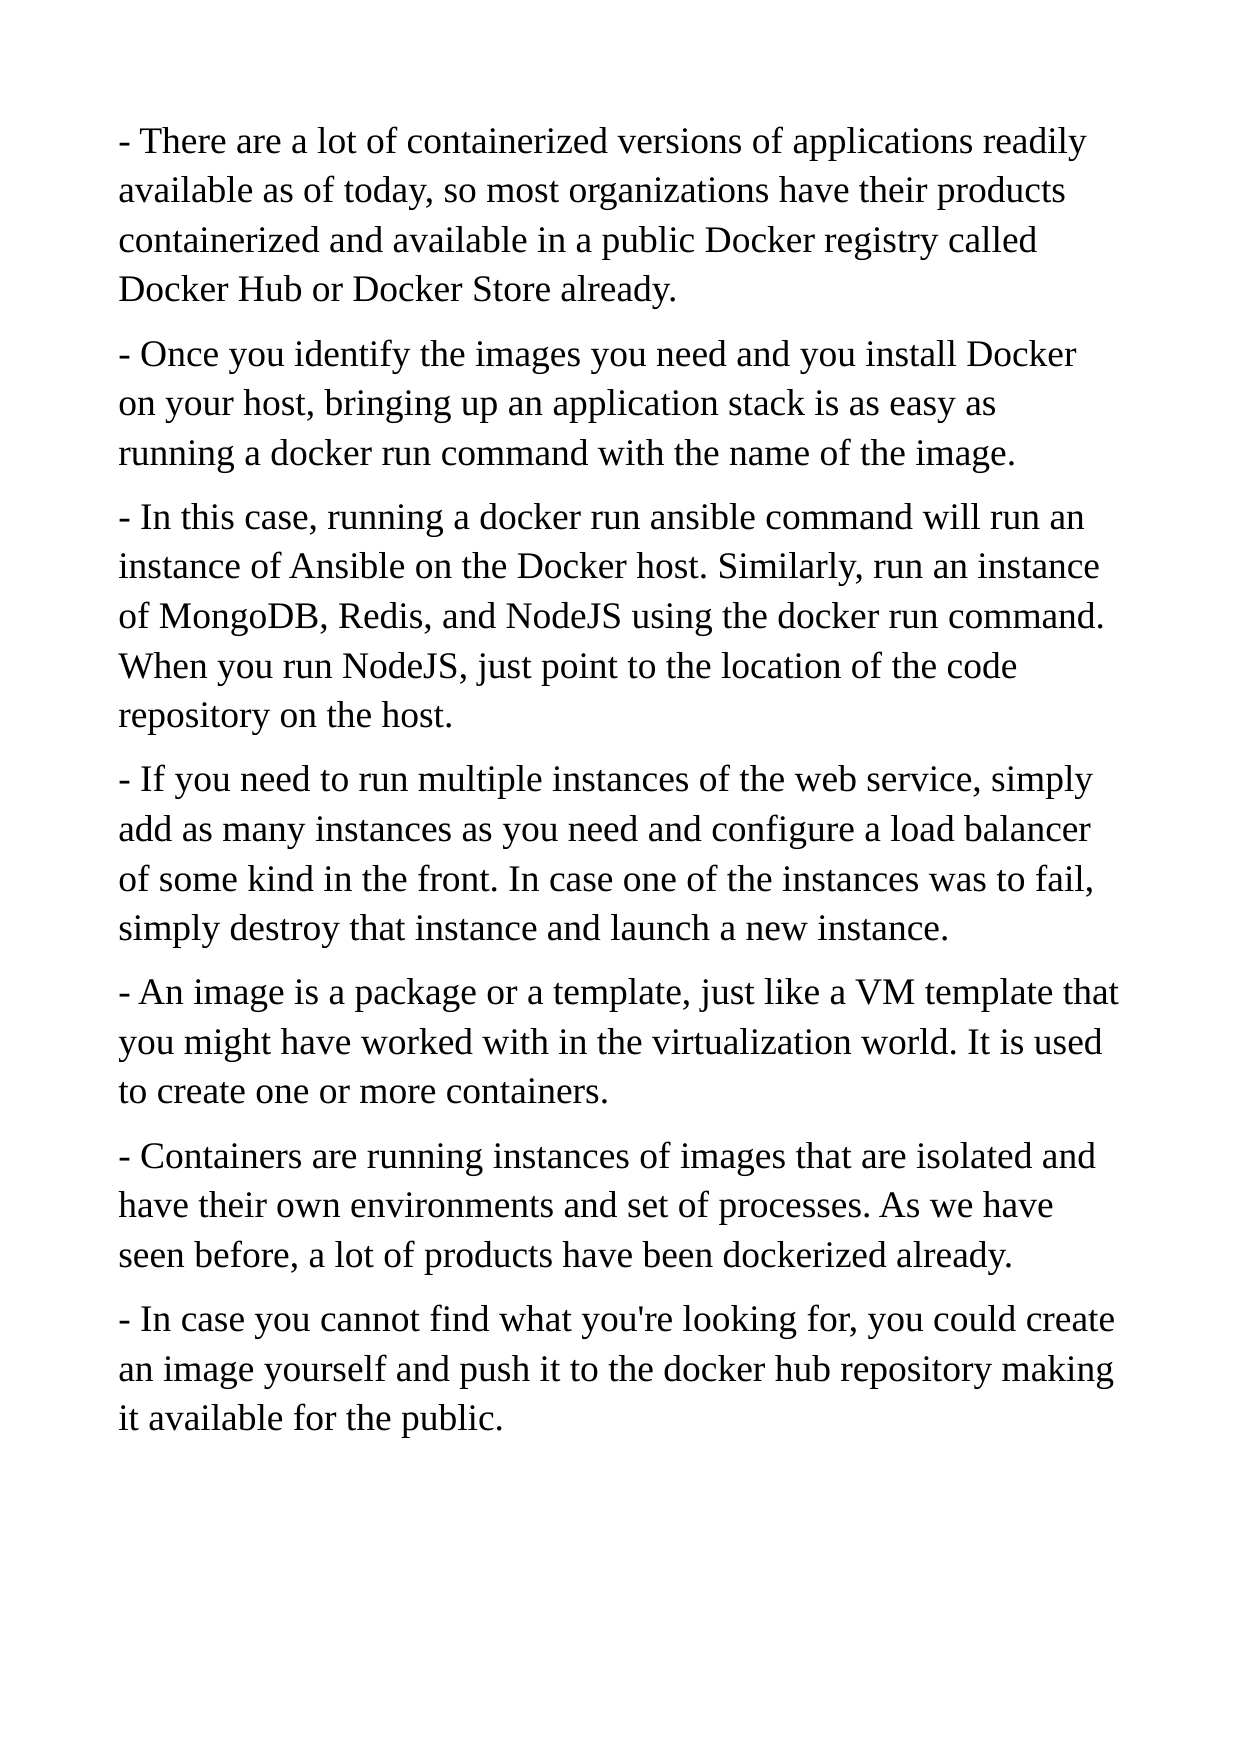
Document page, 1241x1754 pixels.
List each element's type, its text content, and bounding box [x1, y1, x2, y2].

text - There are a lot of containerized versions of applications readily available as of today, so most organizations have their products containerized and available in a public Docker registry called Docker Hub or Docker Store already. [118, 118, 1122, 310]
text - Containers are running instances of images that are isolated and have their own environments and set of processes. As we have seen before, a lot of products have been dockerized already. [118, 1133, 1122, 1275]
text - Once you identify the images you need and you install Docker on your host, bringing up an application stack is as easy as running a docker run command with the name of the image. [118, 331, 1122, 473]
text - In this case, running a docker run ansible command will run an instance of Ansible on the Docker host. Similarly, run an instance of MongoDB, Redis, and NodeJS using the docker run command. When you run NodeJS, just point to the location of the code repository on the host. [118, 494, 1122, 736]
text - In case you cannot find what you're looking for, you could create an image yourself and push it to the docker hub repository making it available for the public. [118, 1296, 1122, 1439]
text - If you need to run multiple instances of the web service, simply add as many instances as you need and configure a load balancer of some kind in the front. In case one of the instances was to fail, simply destroy that instance and launch a new instance. [118, 757, 1122, 949]
text - An image is a package or a template, just like a VM template that you might have worked with in the virtualization world. It is used to create one or more containers. [118, 970, 1122, 1112]
